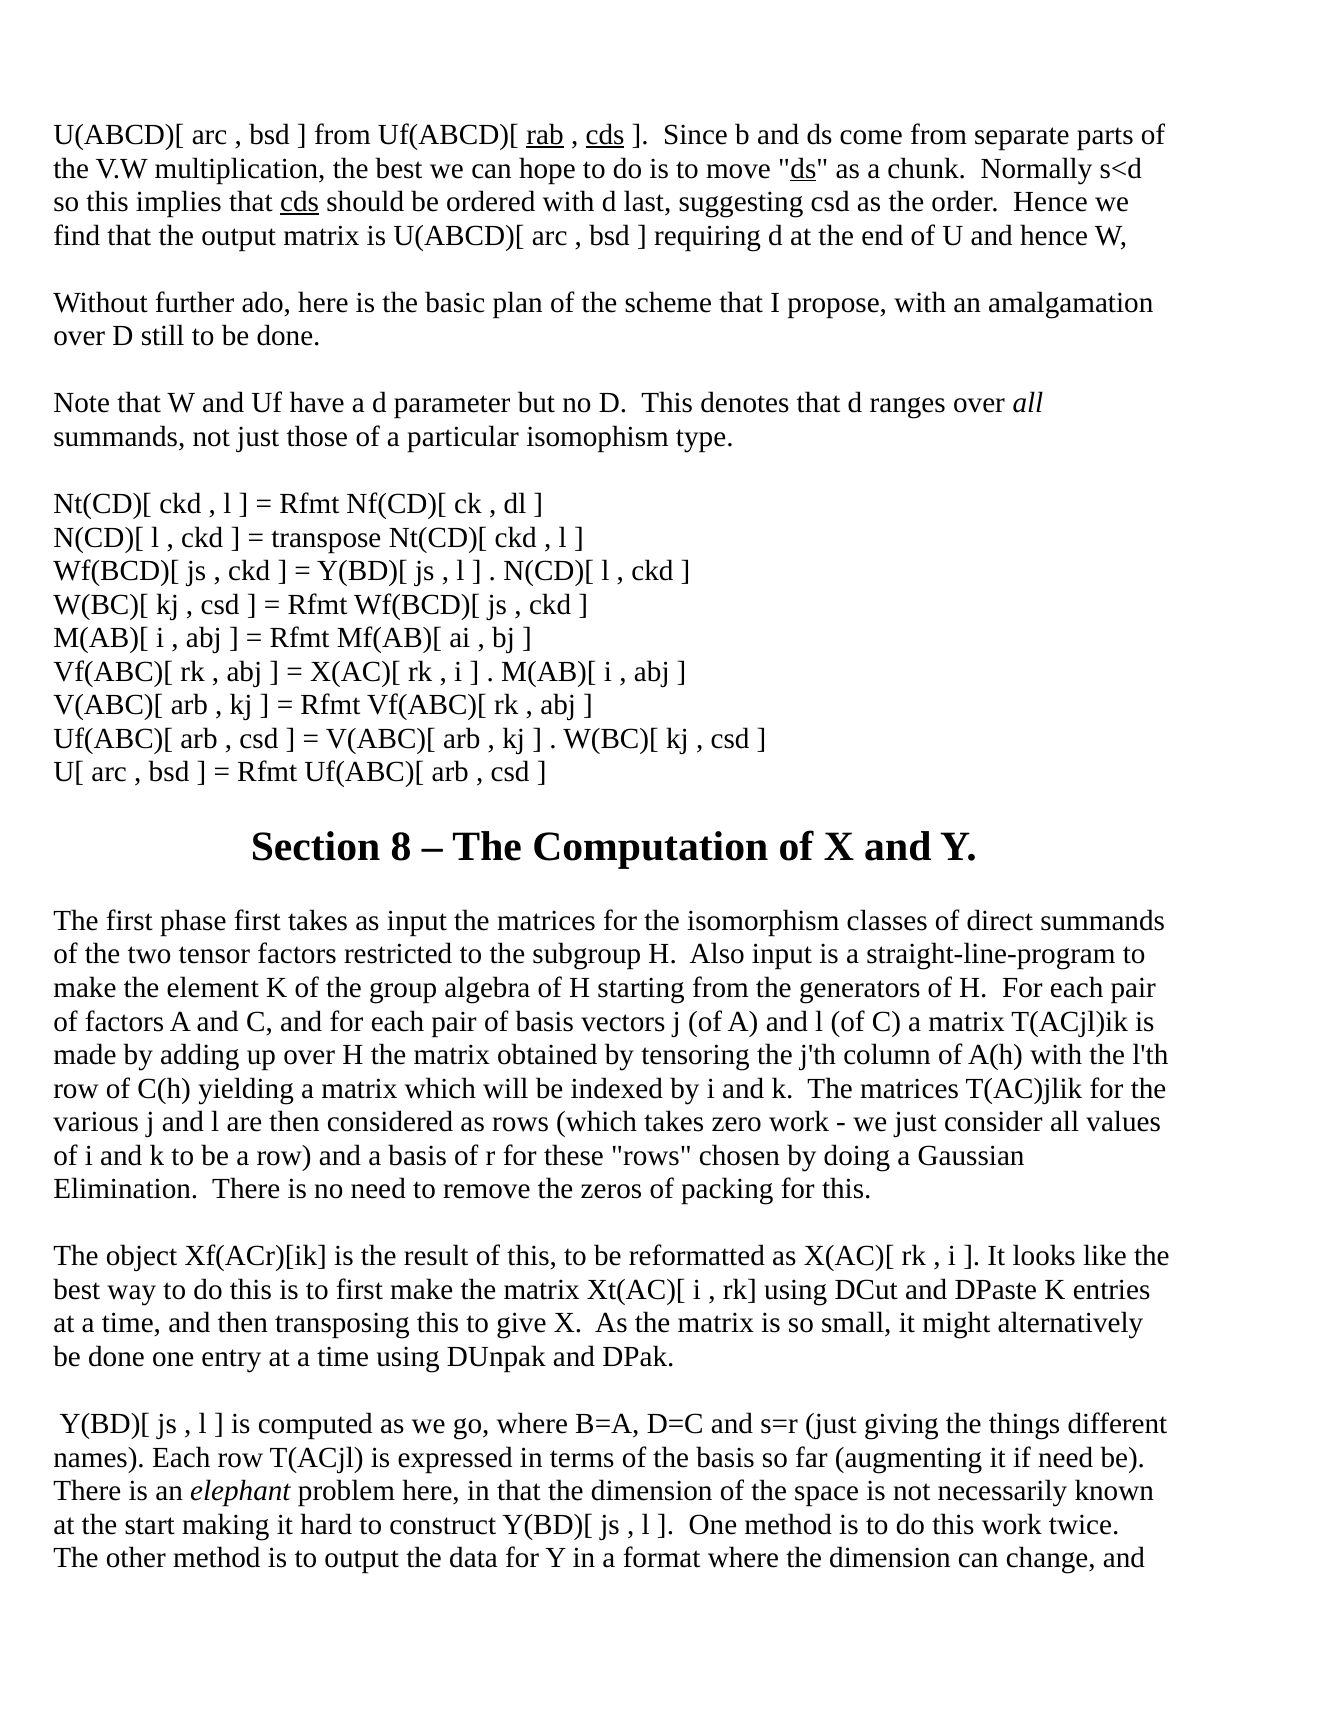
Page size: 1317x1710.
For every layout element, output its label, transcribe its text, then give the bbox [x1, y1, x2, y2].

text W(BC)[ kj , csd ] = Rfmt Wf(BCD)[ js , ckd ] [53, 587, 1174, 620]
text Without further ado, here is the basic plan of the scheme that I propose, with an amalgamation over D still to be done. [53, 285, 1174, 352]
text Note that W and Uf have a d parameter but no D. This denotes that d ranges over all summands, not just those of a particular isomophism type. [53, 386, 1174, 453]
text U(ABCD)[ arc , bsd ] from Uf(ABCD)[ rab , cds ]. Since b and ds come from separate parts of the V.W multiplication, the best we can hope to do is to move "ds" as a chunk. Normally s<d so this implies that cds should be ordered with d last, suggesting csd as the order. Hence we find that the output matrix is U(ABCD)[ arc , bsd ] requiring d at the end of U and hence W, [53, 117, 1174, 251]
text Y(BD)[ js , l ] is computed as we go, where B=A, D=C and s=r (just giving the things different names). Each row T(ACjl) is expressed in terms of the basis so far (augmenting it if need be). There is an elephant problem here, in that the dimension of the space is not necessarily known at the start making it hard to construct Y(BD)[ js , l ]. One method is to do this work twice. The other method is to output the data for Y in a format where the dimension can change, and [53, 1406, 1174, 1574]
text N(CD)[ l , ckd ] = transpose Nt(CD)[ ckd , l ] [53, 520, 1174, 553]
text The object Xf(ACr)[ik] is the result of this, to be reformatted as X(AC)[ rk , i ]. It looks like the best way to do this is to first make the matrix Xt(AC)[ i , rk] using DCut and DPaste K entries at a time, and then transposing this to give X. As the matrix is so small, it might alternatively be done one entry at a time using DUnpak and DPak. [53, 1238, 1174, 1373]
text Vf(ABC)[ rk , abj ] = X(AC)[ rk , i ] . M(AB)[ i , abj ] [53, 654, 1174, 687]
text U[ arc , bsd ] = Rfmt Uf(ABC)[ arb , csd ] [53, 754, 1174, 788]
text Wf(BCD)[ js , ckd ] = Y(BD)[ js , l ] . N(CD)[ l , ckd ] [53, 553, 1174, 587]
text M(AB)[ i , abj ] = Rfmt Mf(AB)[ ai , bj ] [53, 620, 1174, 654]
text Section 8 – The Computation of X and Y. [53, 822, 1174, 869]
text The first phase first takes as input the matrices for the isomorphism classes of direct summands of the two tensor factors restricted to the subgroup H. Also input is a straight-line-program to make the element K of the group algebra of H starting from the generators of H. For each pair of factors A and C, and for each pair of basis vectors j (of A) and l (of C) a matrix T(ACjl)ik is made by adding up over H the matrix obtained by tensoring the j'th column of A(h) with the l'th row of C(h) yielding a matrix which will be indexed by i and k. The matrices T(AC)jlik for the various j and l are then considered as rows (which takes zero work - we just consider all values of i and k to be a row) and a basis of r for these "rows" chosen by doing a Gaussian Elimination. There is no need to remove the zeros of packing for this. [53, 903, 1174, 1205]
text Nt(CD)[ ckd , l ] = Rfmt Nf(CD)[ ck , dl ] [53, 486, 1174, 520]
text Uf(ABC)[ arb , csd ] = V(ABC)[ arb , kj ] . W(BC)[ kj , csd ] [53, 721, 1174, 754]
text V(ABC)[ arb , kj ] = Rfmt Vf(ABC)[ rk , abj ] [53, 687, 1174, 721]
